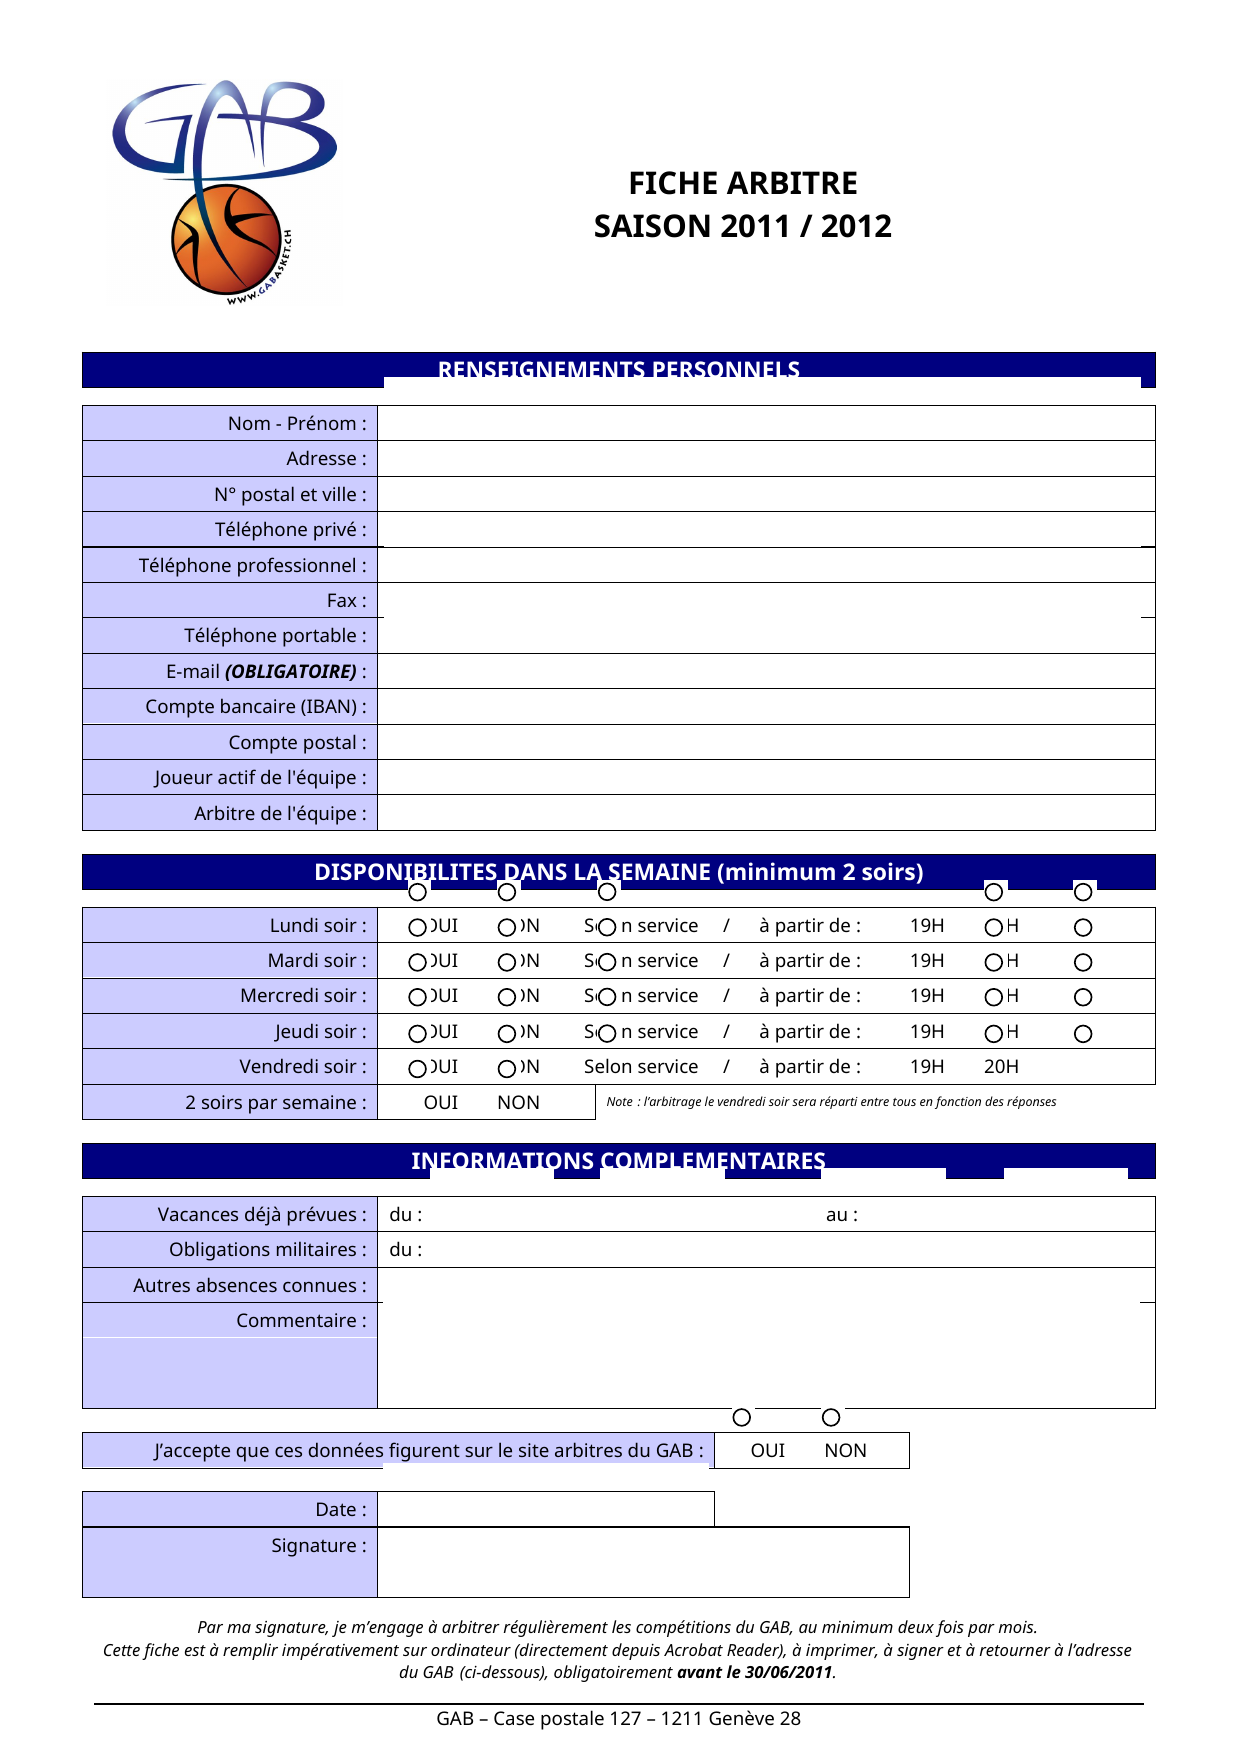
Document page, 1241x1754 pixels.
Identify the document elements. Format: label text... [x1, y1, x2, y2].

table_cell Téléphone portable : [83, 618, 377, 653]
table_cell [1140, 1303, 1155, 1337]
table_cell N° postal et ville : [83, 477, 377, 511]
table_cell Nom - Prénom : [83, 406, 377, 440]
table_cell Joueur actif de l'équipe : [83, 760, 377, 794]
table_cell [378, 725, 1155, 759]
text [94, 161, 106, 204]
table_cell [709, 1468, 1156, 1491]
picture [106, 79, 343, 306]
table_cell [82, 388, 384, 405]
table_cell INFORMATIONS COMPLEMENTAIRES [83, 1144, 1155, 1178]
table_cell Vacances déjà prévues : [83, 1197, 377, 1231]
table_cell Commentaire : [83, 1303, 377, 1337]
table_cell OUI NON [715, 1433, 909, 1467]
table_cell [378, 760, 1155, 794]
table_cell Mardi soir : [83, 943, 377, 977]
table_cell [378, 618, 1155, 653]
text Par ma signature, je m’engage à arbitrer régulièrement les compétitions du GAB, au minimum deux fois par mois. [94, 1615, 1144, 1638]
table_cell [378, 1562, 909, 1597]
table_cell [378, 583, 1155, 617]
table_cell [378, 795, 1155, 830]
table_cell Note : l’arbitrage le vendredi soir sera réparti entre tous en fonction des réponses [596, 1085, 1156, 1119]
table_cell Jeudi soir : [83, 1014, 377, 1048]
table_cell [82, 1179, 430, 1196]
table_cell [82, 890, 1156, 907]
table_cell [83, 1373, 377, 1408]
table_cell [378, 406, 1155, 440]
table_cell OUI NON Selon service / à partir de : 19H 20H [378, 1049, 1155, 1084]
table_cell [82, 1119, 1156, 1143]
table_cell du : au : / du : au : [378, 1268, 1155, 1302]
table_cell OUI NON Selon service / à partir de : 19H 20H [378, 943, 1155, 977]
text SAISON 2011 / 2012 [343, 204, 1144, 247]
text GAB – Case postale 127 – 1211 Genève 28 [94, 1705, 1144, 1730]
table_cell Arbitre de l'équipe : [83, 795, 377, 830]
table_cell Lundi soir : [83, 908, 377, 942]
table_cell Adresse : [83, 441, 377, 476]
text [94, 204, 106, 247]
table_cell [910, 1562, 1156, 1597]
table_cell J’accepte que ces données figurent sur le site arbitres du GAB : [83, 1433, 714, 1467]
table_cell [83, 1562, 377, 1597]
table_cell [946, 1179, 1004, 1196]
table_cell [378, 654, 1155, 688]
table_cell Fax : [83, 583, 377, 617]
table_cell Compte postal : [83, 725, 377, 759]
table_cell du : au : [378, 1232, 1155, 1267]
table_cell OUI NON Selon service / à partir de : 19H 20H [378, 908, 1155, 942]
table_cell [378, 1338, 1155, 1373]
table_cell [1141, 388, 1156, 405]
table_cell Compte bancaire (IBAN) : [83, 689, 377, 723]
table_cell Vendredi soir : [83, 1049, 377, 1084]
table_cell DISPONIBILITES DANS LA SEMAINE (minimum 2 soirs) [83, 855, 1155, 889]
table_cell [378, 1492, 714, 1526]
table_cell [378, 477, 1155, 511]
table_cell [378, 1528, 909, 1562]
table_cell [378, 548, 1155, 582]
table_cell [82, 1409, 1156, 1432]
table_cell [83, 1338, 377, 1373]
table_cell [910, 1526, 1156, 1562]
table_cell [554, 1179, 600, 1196]
table_cell 2 soirs par semaine : [83, 1085, 377, 1119]
table_cell [725, 1179, 821, 1196]
table_cell [715, 1491, 1156, 1526]
table_cell E-mail (OBLIGATOIRE) : [83, 654, 377, 688]
table_cell Signature : [83, 1528, 377, 1562]
table_cell [1128, 1179, 1156, 1196]
table_cell [378, 689, 1155, 723]
table_cell [82, 1469, 383, 1491]
table_cell [378, 441, 1155, 476]
table_cell OUI NON Selon service / à partir de : 19H 20H [378, 979, 1155, 1013]
text Cette fiche est à remplir impérativement sur ordinateur (directement depuis Acrobat Reader), à imprimer, à signer et à retourner à l’adresse du GAB (ci-dessous), obligatoirement avant le 30/06/2011. [94, 1638, 1144, 1683]
table_cell Obligations militaires : [83, 1232, 377, 1267]
table_cell Date : [83, 1492, 377, 1526]
table_header RENSEIGNEMENTS PERSONNELS [83, 353, 1155, 387]
table_cell [910, 1432, 1156, 1467]
text FICHE ARBITRE [343, 161, 1144, 204]
table_cell [378, 1303, 383, 1337]
table_cell du : au : / du : au : [378, 1197, 1155, 1231]
table_cell Téléphone professionnel : [83, 548, 377, 582]
table_cell [82, 831, 1156, 853]
table_cell [378, 1373, 1155, 1408]
table_cell [378, 512, 1155, 546]
table_cell Autres absences connues : [83, 1268, 377, 1302]
table_cell OUI NON Selon service / à partir de : 19H 20H [378, 1014, 1155, 1048]
table_cell OUI NON [378, 1085, 595, 1119]
table_cell Téléphone privé : [83, 512, 377, 546]
table_cell Mercredi soir : [83, 979, 377, 1013]
